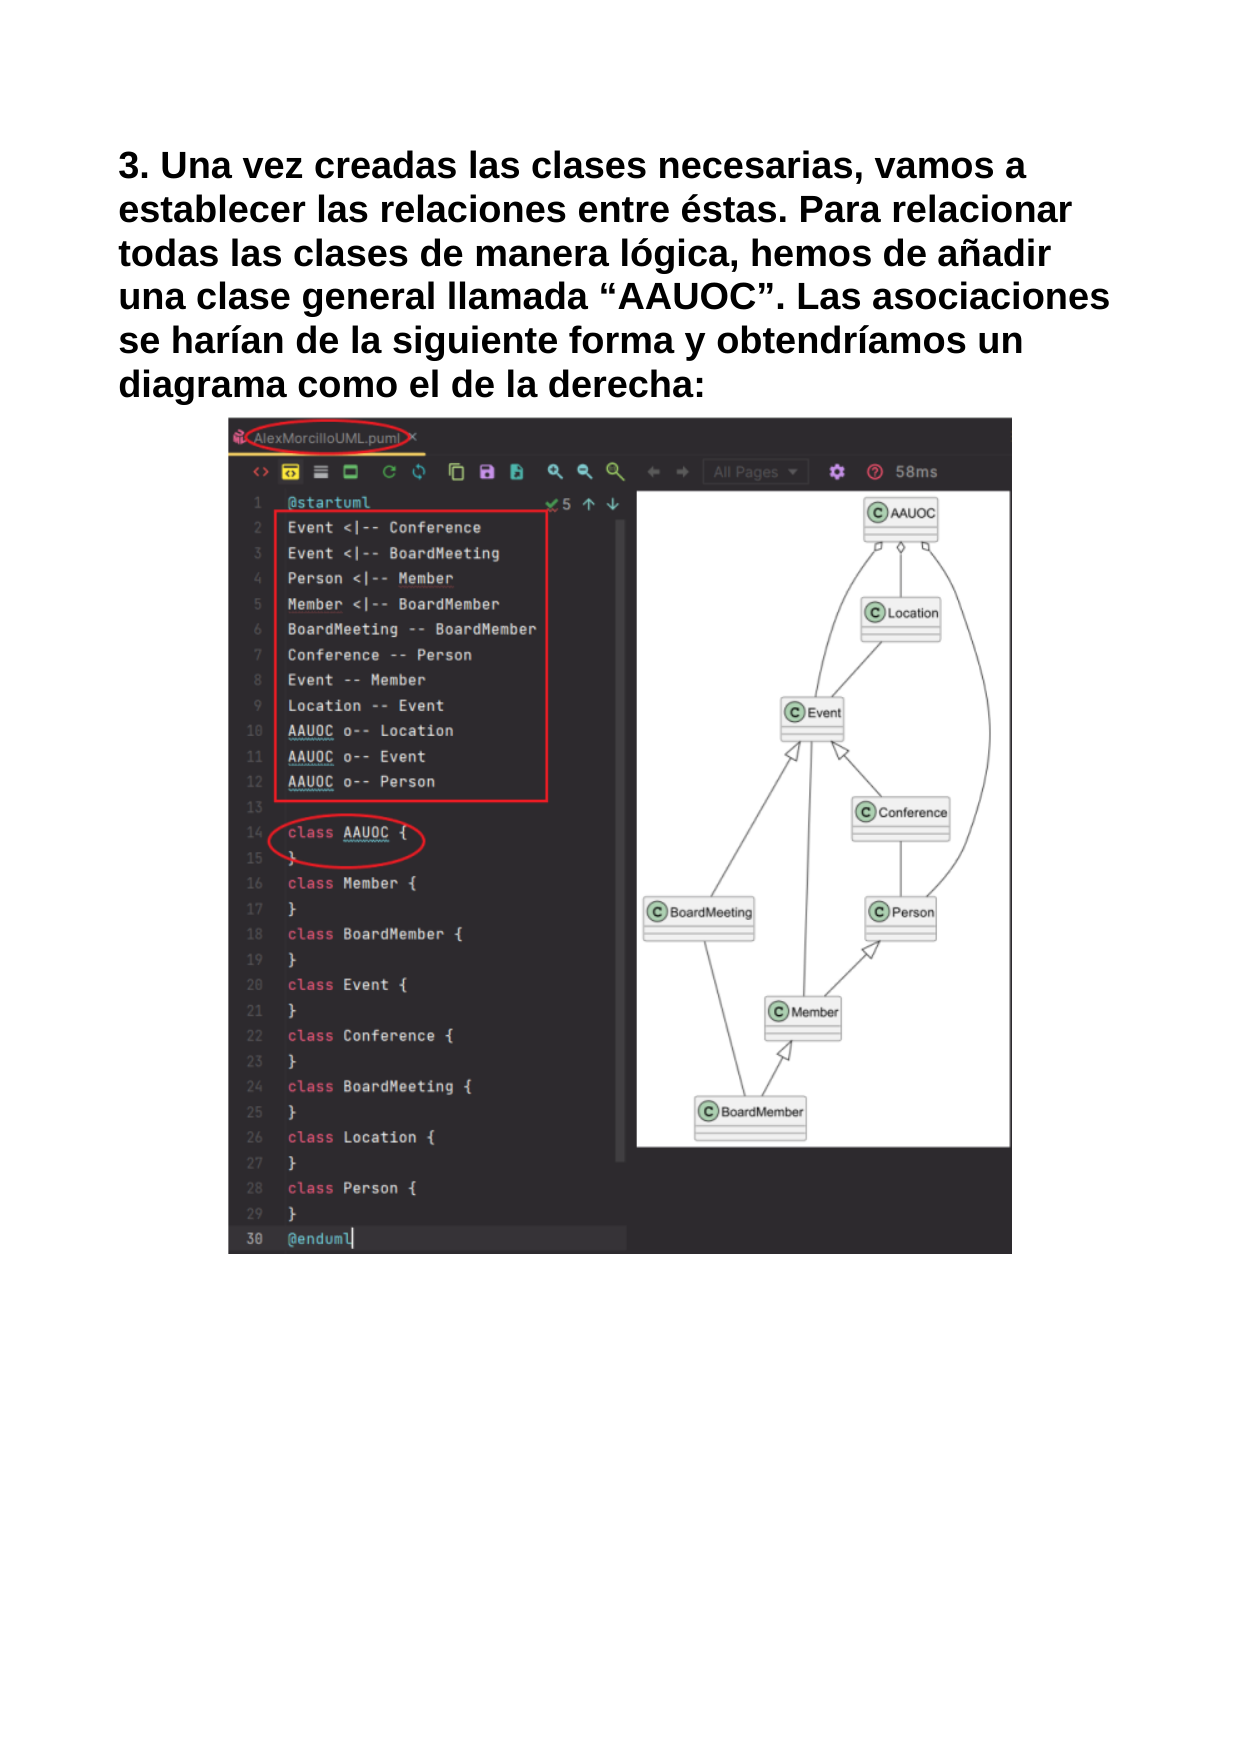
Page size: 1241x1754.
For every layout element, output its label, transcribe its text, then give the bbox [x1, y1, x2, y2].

subtitle 3. Una vez creadas las clases necesarias, vamos a establecer las relaciones entre éstas. Para relacionar todas las clases de manera lógica, hemos de añadir una clase general llamada “AAUOC”. Las asociaciones se harían de la siguiente forma y obtendríamos un diagrama como el de la derecha: [118, 143, 1122, 405]
picture [228, 417, 1012, 1254]
